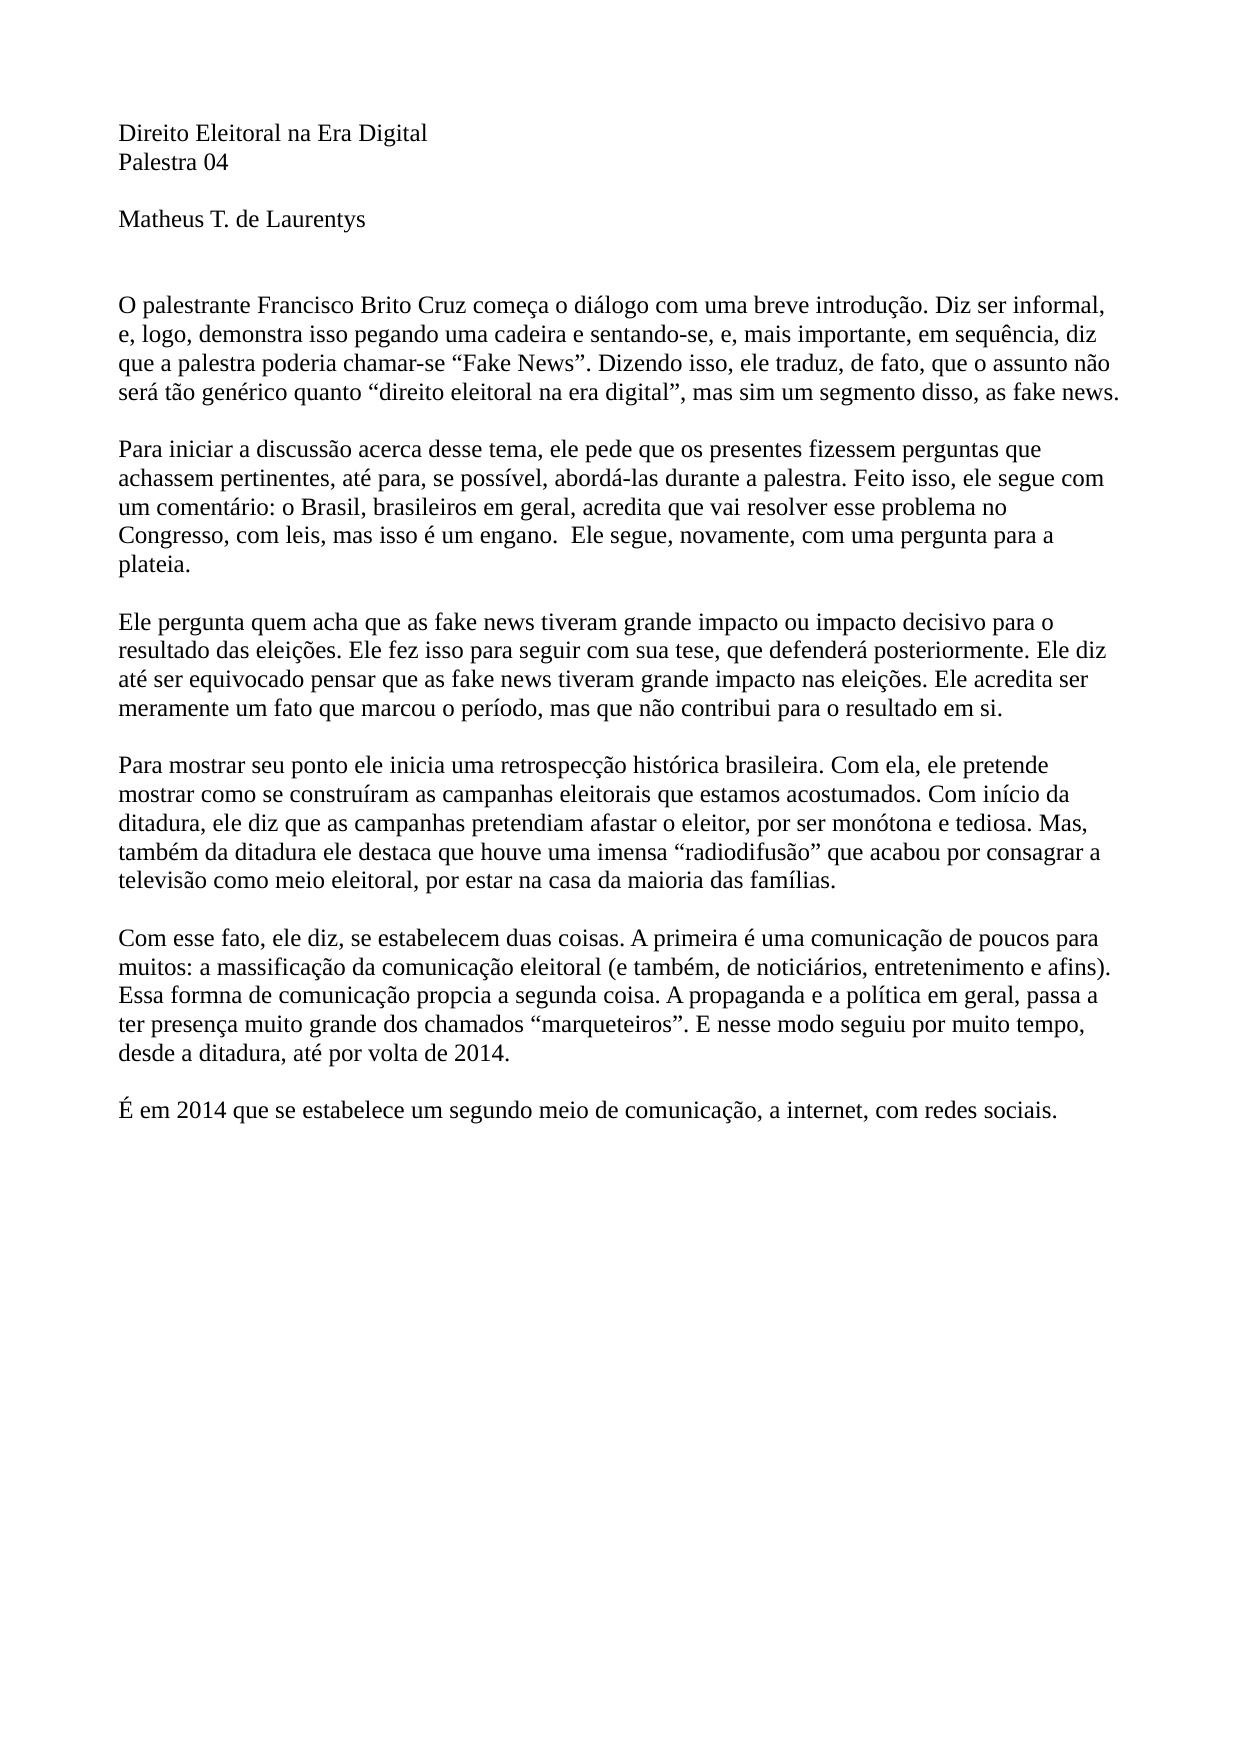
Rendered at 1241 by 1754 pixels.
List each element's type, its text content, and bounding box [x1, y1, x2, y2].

text Com esse fato, ele diz, se estabelecem duas coisas. A primeira é uma comunicação de poucos para muitos: a massificação da comunicação eleitoral (e também, de noticiários, entretenimento e afins). Essa formna de comunicação propcia a segunda coisa. A propaganda e a política em geral, passa a ter presença muito grande dos chamados “marqueteiros”. E nesse modo seguiu por muito tempo, desde a ditadura, até por volta de 2014. [118, 923, 1122, 1067]
text Para mostrar seu ponto ele inicia uma retrospecção histórica brasileira. Com ela, ele pretende mostrar como se construíram as campanhas eleitorais que estamos acostumados. Com início da ditadura, ele diz que as campanhas pretendiam afastar o eleitor, por ser monótona e tediosa. Mas, também da ditadura ele destaca que houve uma imensa “radiodifusão” que acabou por consagrar a televisão como meio eleitoral, por estar na casa da maioria das famílias. [118, 751, 1122, 894]
text Matheus T. de Laurentys [118, 204, 1122, 233]
text Para iniciar a discussão acerca desse tema, ele pede que os presentes fizessem perguntas que achassem pertinentes, até para, se possível, abordá-las durante a palestra. Feito isso, ele segue com um comentário: o Brasil, brasileiros em geral, acredita que vai resolver esse problema no Congresso, com leis, mas isso é um engano. Ele segue, novamente, com uma pergunta para a plateia. [118, 434, 1122, 578]
text Direito Eleitoral na Era Digital [118, 118, 1122, 147]
text É em 2014 que se estabelece um segundo meio de comunicação, a internet, com redes sociais. [118, 1096, 1122, 1124]
text Palestra 04 [118, 147, 1122, 176]
text O palestrante Francisco Brito Cruz começa o diálogo com uma breve introdução. Diz ser informal, e, logo, demonstra isso pegando uma cadeira e sentando-se, e, mais importante, em sequência, diz que a palestra poderia chamar-se “Fake News”. Dizendo isso, ele traduz, de fato, que o assunto não será tão genérico quanto “direito eleitoral na era digital”, mas sim um segmento disso, as fake news. [118, 291, 1122, 406]
text Ele pergunta quem acha que as fake news tiveram grande impacto ou impacto decisivo para o resultado das eleições. Ele fez isso para seguir com sua tese, que defenderá posteriormente. Ele diz até ser equivocado pensar que as fake news tiveram grande impacto nas eleições. Ele acredita ser meramente um fato que marcou o período, mas que não contribui para o resultado em si. [118, 607, 1122, 722]
